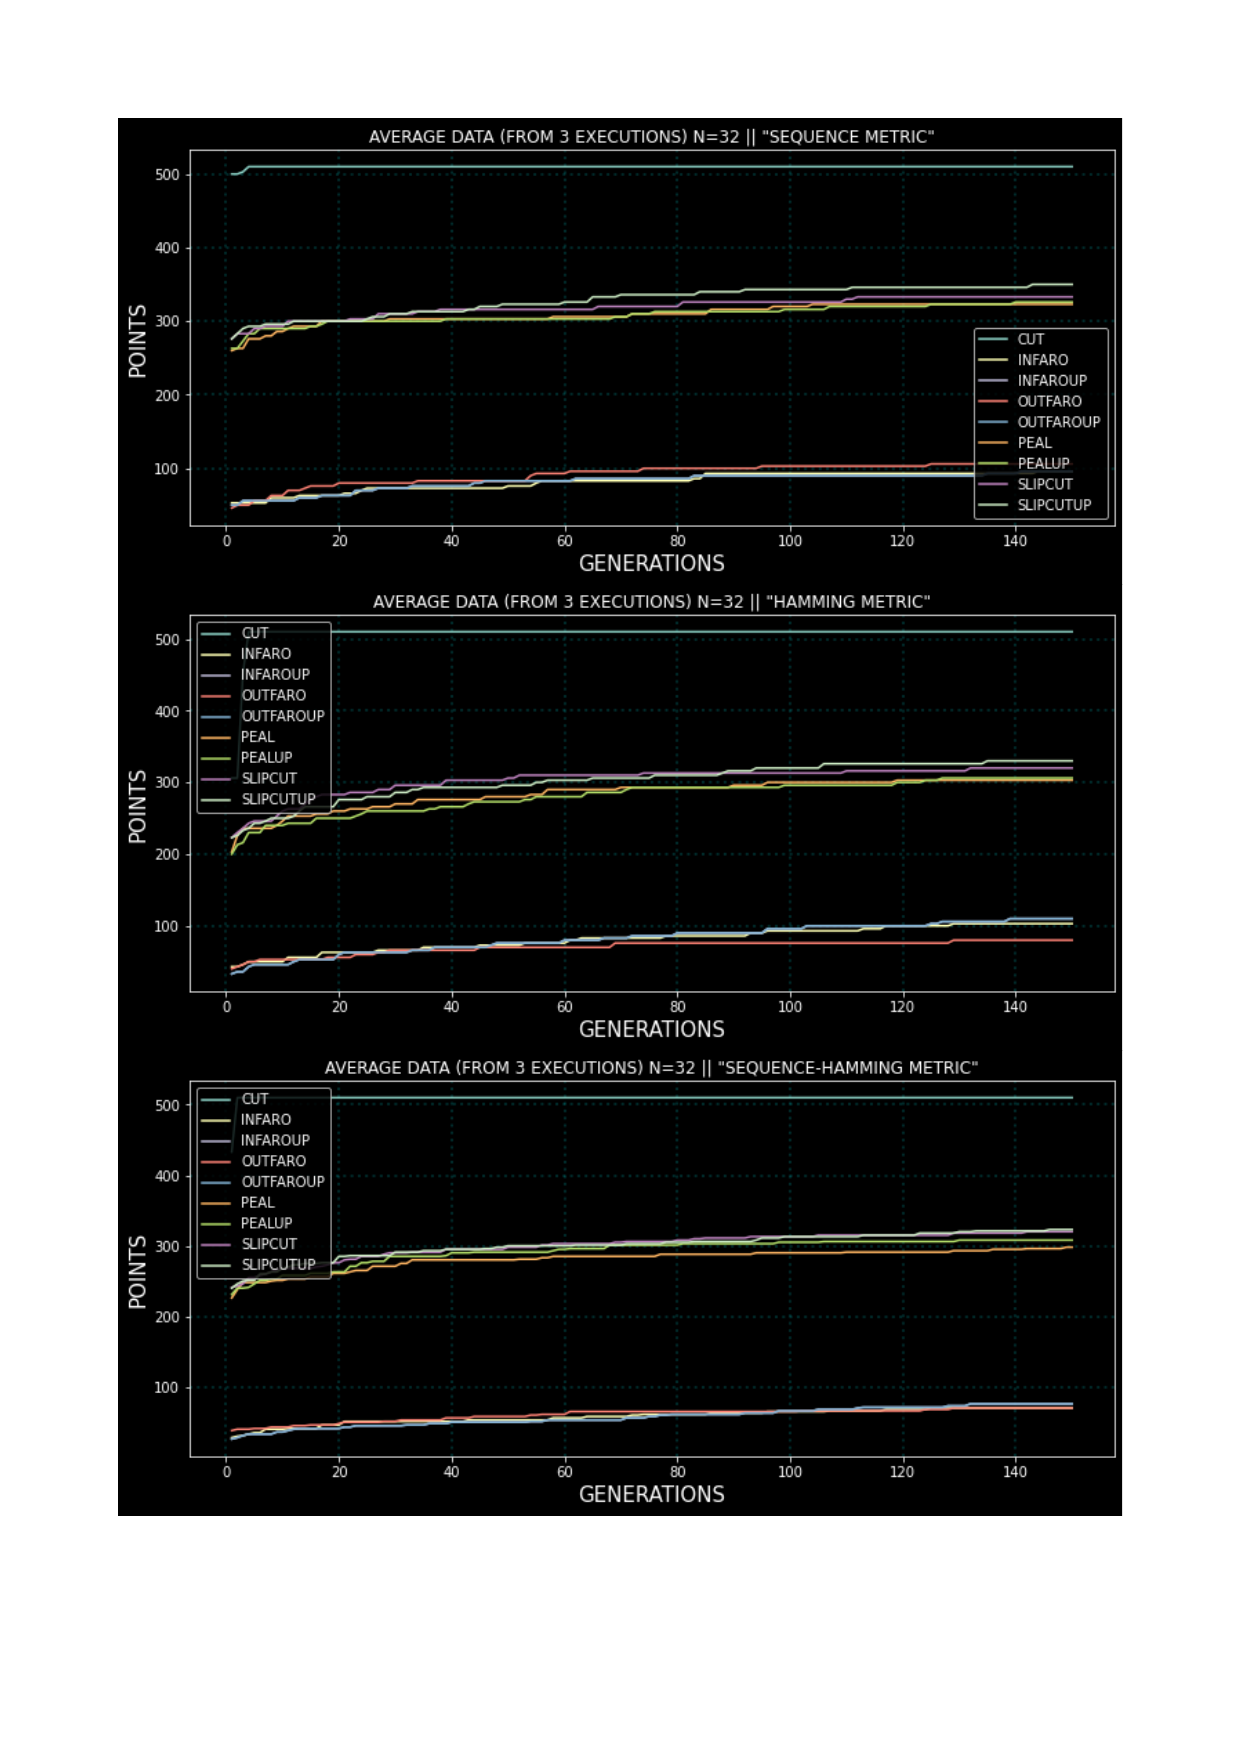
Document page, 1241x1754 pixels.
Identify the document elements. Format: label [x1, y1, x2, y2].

picture [118, 118, 1123, 1516]
